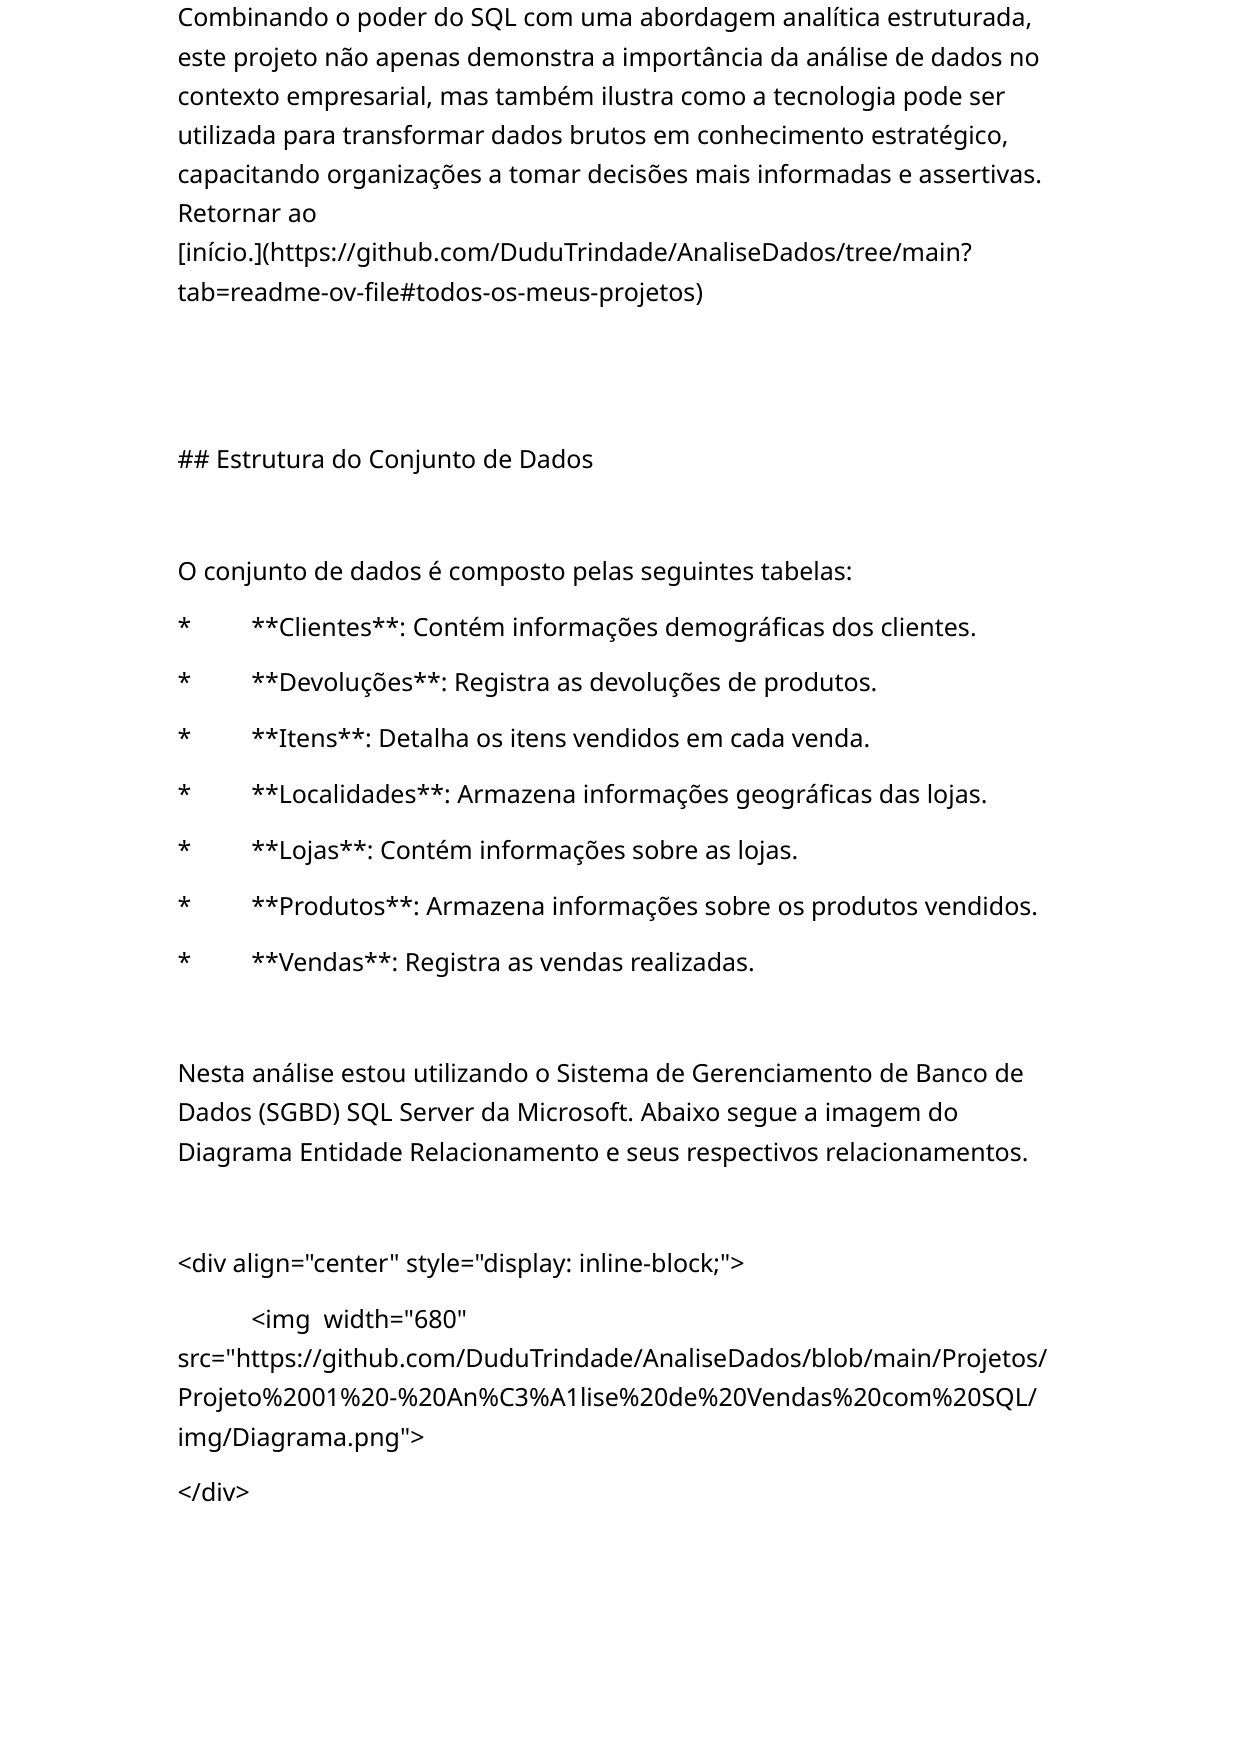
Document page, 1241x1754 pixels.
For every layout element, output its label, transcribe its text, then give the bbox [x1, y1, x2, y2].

text * **Produtos**: Armazena informações sobre os produtos vendidos. [177, 888, 1063, 922]
text O conjunto de dados é composto pelas seguintes tabelas: [177, 553, 1063, 587]
text <img width="680" src="https://github.com/DuduTrindade/AnaliseDados/blob/main/Projetos/Projeto%2001%20-%20An%C3%A1lise%20de%20Vendas%20com%20SQL/img/Diagrama.png"> [177, 1302, 1063, 1453]
text <div align="center" style="display: inline-block;"> [177, 1246, 1063, 1280]
text * **Clientes**: Contém informações demográficas dos clientes. [177, 609, 1063, 643]
text * **Localidades**: Armazena informações geográficas das lojas. [177, 777, 1063, 811]
text ## Estrutura do Conjunto de Dados [177, 442, 1063, 476]
text * **Lojas**: Contém informações sobre as lojas. [177, 832, 1063, 867]
text Combinando o poder do SQL com uma abordagem analítica estruturada, este projeto não apenas demonstra a importância da análise de dados no contexto empresarial, mas também ilustra como a tecnologia pode ser utilizada para transformar dados brutos em conhecimento estratégico, capacitando organizações a tomar decisões mais informadas e assertivas. Retornar ao [início.](https://github.com/DuduTrindade/AnaliseDados/tree/main?tab=readme-ov-file#todos-os-meus-projetos) [177, 0, 1063, 308]
text </div> [177, 1475, 1063, 1509]
text * **Devoluções**: Registra as devoluções de produtos. [177, 665, 1063, 699]
text * **Vendas**: Registra as vendas realizadas. [177, 944, 1063, 978]
text * **Itens**: Detalha os itens vendidos em cada venda. [177, 721, 1063, 755]
text Nesta análise estou utilizando o Sistema de Gerenciamento de Banco de Dados (SGBD) SQL Server da Microsoft. Abaixo segue a imagem do Diagrama Entidade Relacionamento e seus respectivos relacionamentos. [177, 1056, 1063, 1168]
